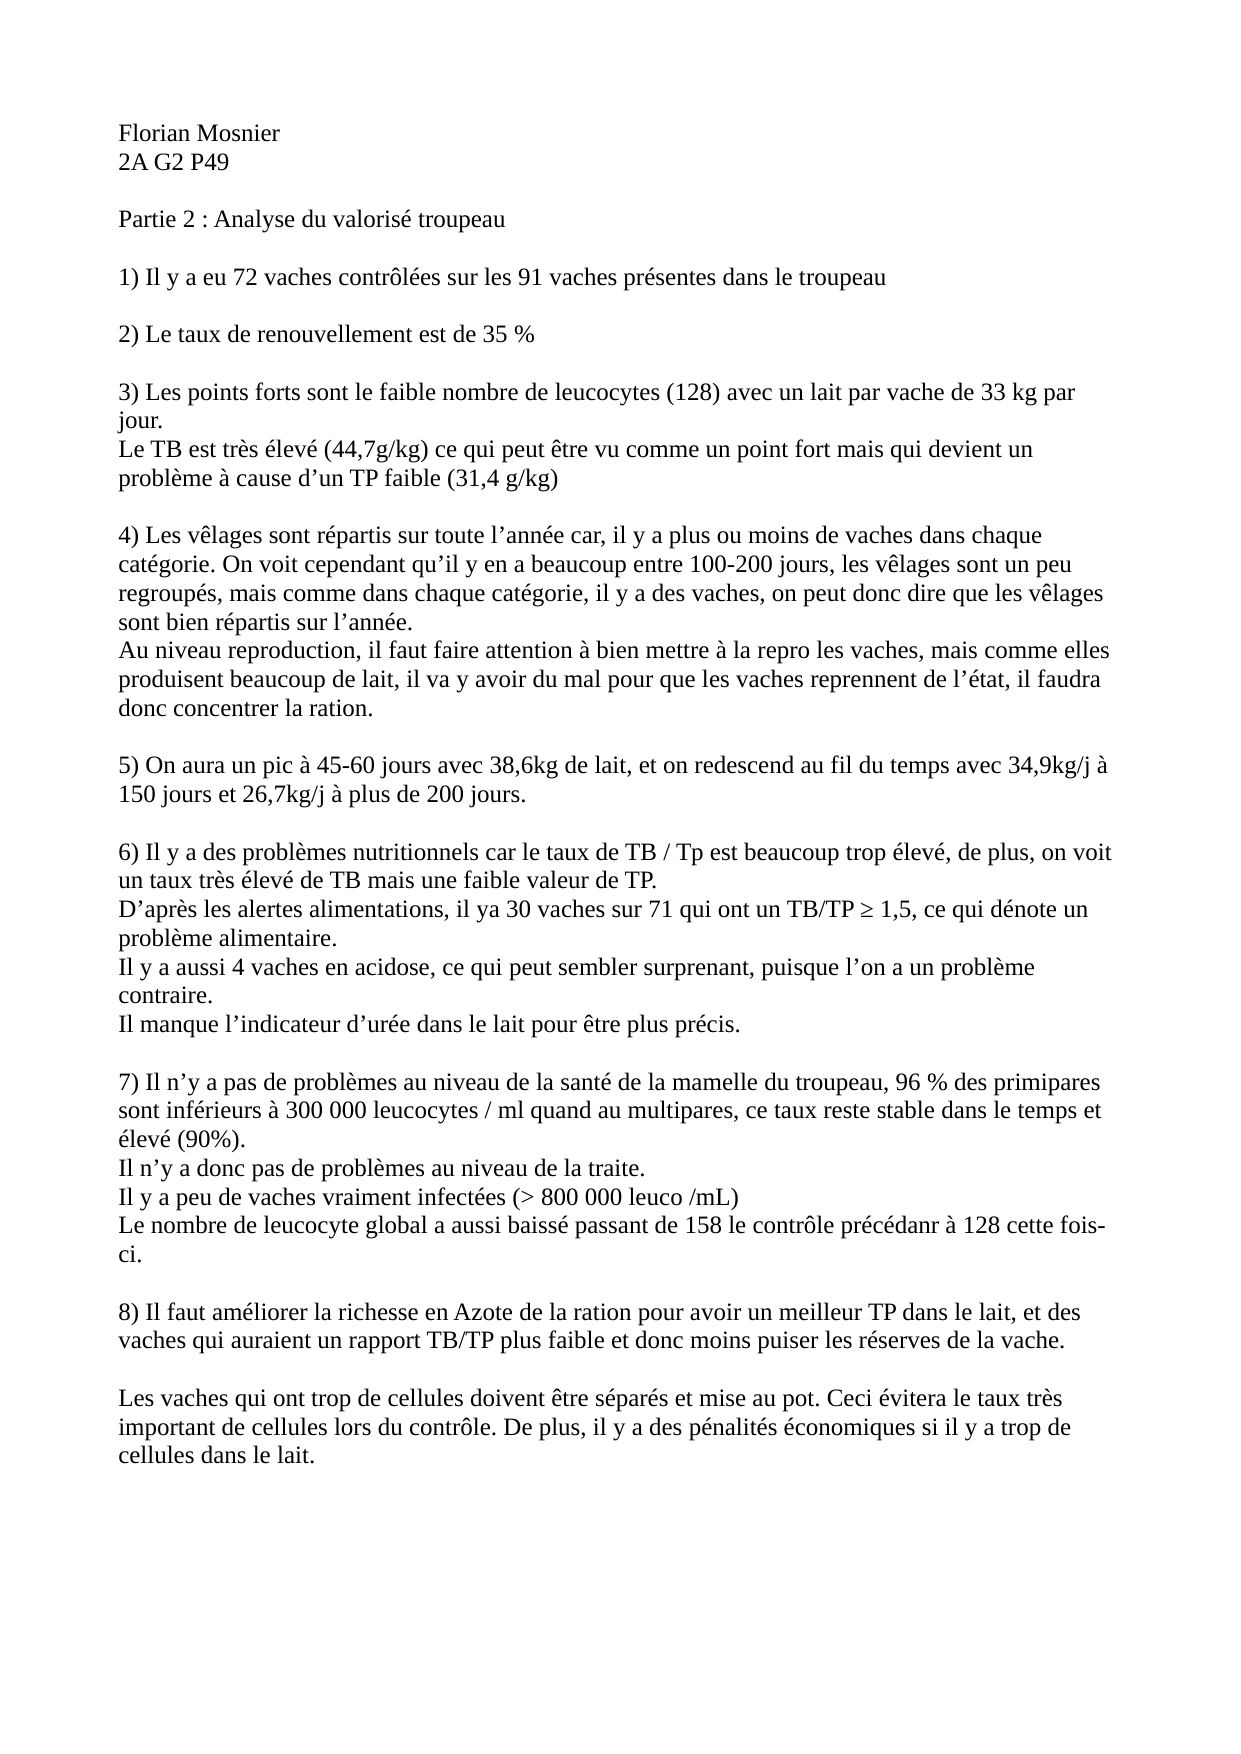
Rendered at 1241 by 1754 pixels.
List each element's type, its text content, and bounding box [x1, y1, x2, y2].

text 2A G2 P49 [118, 147, 1122, 176]
text Le nombre de leucocyte global a aussi baissé passant de 158 le contrôle précédanr à 128 cette fois-ci. [118, 1211, 1122, 1268]
text 4) Les vêlages sont répartis sur toute l’année car, il y a plus ou moins de vaches dans chaque catégorie. On voit cependant qu’il y en a beaucoup entre 100-200 jours, les vêlages sont un peu regroupés, mais comme dans chaque catégorie, il y a des vaches, on peut donc dire que les vêlages sont bien répartis sur l’année. [118, 521, 1122, 636]
text Les vaches qui ont trop de cellules doivent être séparés et mise au pot. Ceci évitera le taux très important de cellules lors du contrôle. De plus, il y a des pénalités économiques si il y a trop de cellules dans le lait. [118, 1383, 1122, 1469]
text 7) Il n’y a pas de problèmes au niveau de la santé de la mamelle du troupeau, 96 % des primipares sont inférieurs à 300 000 leucocytes / ml quand au multipares, ce taux reste stable dans le temps et élevé (90%). [118, 1067, 1122, 1153]
text Le TB est très élevé (44,7g/kg) ce qui peut être vu comme un point fort mais qui devient un problème à cause d’un TP faible (31,4 g/kg) [118, 434, 1122, 492]
text 6) Il y a des problèmes nutritionnels car le taux de TB / Tp est beaucoup trop élevé, de plus, on voit un taux très élevé de TB mais une faible valeur de TP. [118, 837, 1122, 894]
text 1) Il y a eu 72 vaches contrôlées sur les 91 vaches présentes dans le troupeau [118, 262, 1122, 291]
text 2) Le taux de renouvellement est de 35 % [118, 319, 1122, 348]
text 8) Il faut améliorer la richesse en Azote de la ration pour avoir un meilleur TP dans le lait, et des vaches qui auraient un rapport TB/TP plus faible et donc moins puiser les réserves de la vache. [118, 1297, 1122, 1354]
text 3) Les points forts sont le faible nombre de leucocytes (128) avec un lait par vache de 33 kg par jour. [118, 377, 1122, 434]
text Au niveau reproduction, il faut faire attention à bien mettre à la repro les vaches, mais comme elles produisent beaucoup de lait, il va y avoir du mal pour que les vaches reprennent de l’état, il faudra donc concentrer la ration. [118, 636, 1122, 722]
text Il y a peu de vaches vraiment infectées (> 800 000 leuco /mL) [118, 1182, 1122, 1211]
text 5) On aura un pic à 45-60 jours avec 38,6kg de lait, et on redescend au fil du temps avec 34,9kg/j à 150 jours et 26,7kg/j à plus de 200 jours. [118, 751, 1122, 808]
text Florian Mosnier [118, 118, 1122, 147]
text Il n’y a donc pas de problèmes au niveau de la traite. [118, 1153, 1122, 1182]
text Il manque l’indicateur d’urée dans le lait pour être plus précis. [118, 1009, 1122, 1038]
text Il y a aussi 4 vaches en acidose, ce qui peut sembler surprenant, puisque l’on a un problème contraire. [118, 952, 1122, 1009]
text D’après les alertes alimentations, il ya 30 vaches sur 71 qui ont un TB/TP ≥ 1,5, ce qui dénote un problème alimentaire. [118, 894, 1122, 952]
text Partie 2 : Analyse du valorisé troupeau [118, 204, 1122, 233]
